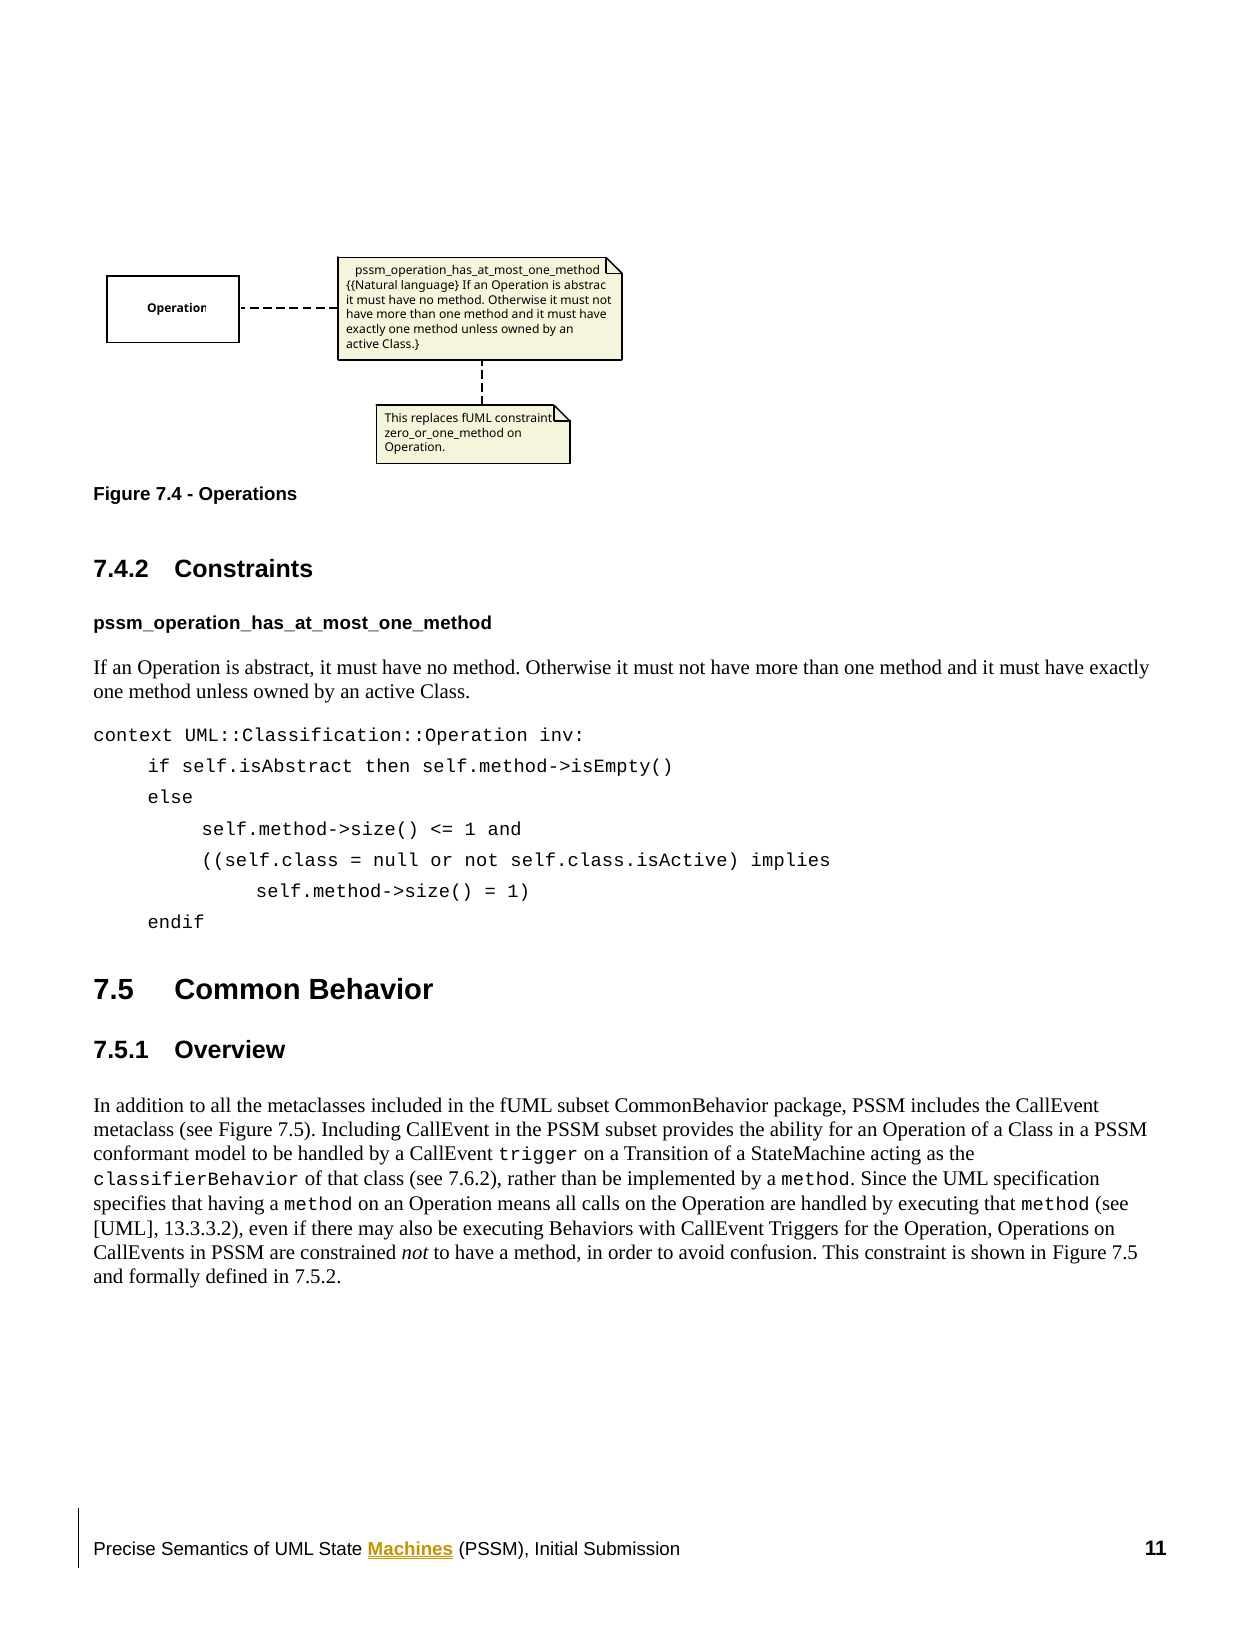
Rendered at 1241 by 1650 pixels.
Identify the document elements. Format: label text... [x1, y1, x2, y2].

text Figure 7.4 - Operations [93, 243, 637, 504]
text if self.isAbstract then self.method->isEmpty() [93, 755, 1164, 778]
subtitle Common Behavior [93, 970, 1164, 1005]
text In addition to all the metaclasses included in the fUML subset CommonBehavior package, PSSM includes the CallEvent metaclass (see Figure 7.5). Including CallEvent in the PSSM subset provides the ability for an Operation of a Class in a PSSM conformant model to be handled by a CallEvent trigger on a Transition of a StateMachine acting as the classifierBehavior of that class (see 7.6.2), rather than be implemented by a method. Since the UML specification specifies that having a method on an Operation means all calls on the Operation are handled by executing that method (see [UML], 13.3.3.2), even if there may also be executing Behaviors with CallEvent Triggers for the Operation, Operations on CallEvents in PSSM are constrained not to have a method, in order to avoid confusion. This constraint is shown in Figure 7.5 and formally defined in 7.5.2. [93, 1093, 1164, 1288]
text self.method->size() <= 1 and [93, 818, 1164, 841]
subtitle Constraints [93, 554, 1164, 583]
subtitle Overview [93, 1034, 1164, 1063]
text If an Operation is abstract, it must have no method. Otherwise it must not have more than one method and it must have exactly one method unless owned by an active Class. [93, 655, 1164, 703]
text context UML::Classification::Operation inv: [93, 724, 1164, 747]
subtitle pssm_operation_has_at_most_one_method [93, 612, 1164, 634]
text else [93, 786, 1164, 809]
text self.method->size() = 1) [93, 880, 1164, 903]
text endif [93, 911, 1164, 934]
text ((self.class = null or not self.class.isActive) implies [93, 849, 1164, 872]
